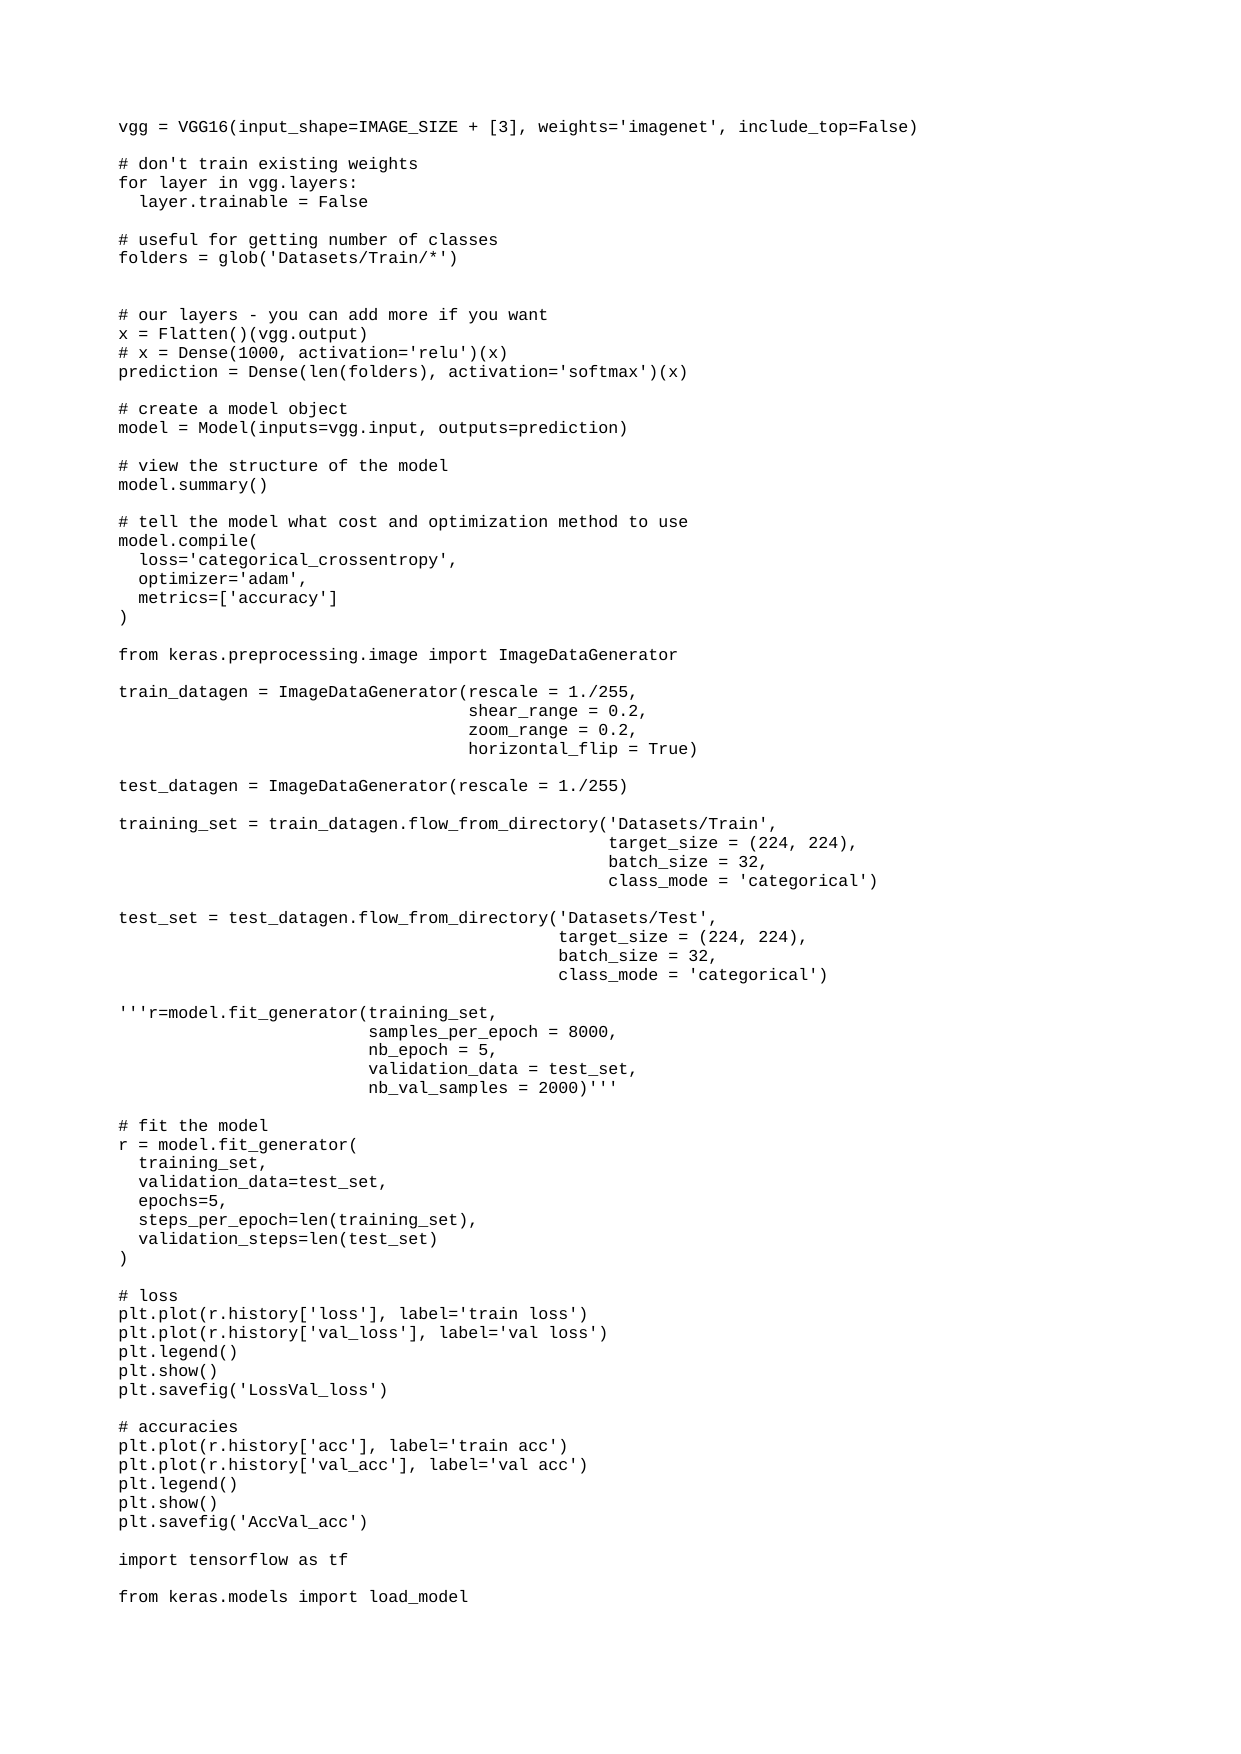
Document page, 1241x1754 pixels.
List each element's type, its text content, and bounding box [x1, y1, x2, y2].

text nb_val_samples = 2000)''' [118, 1080, 1122, 1098]
text batch_size = 32, [118, 853, 1122, 872]
text # accuracies [118, 1419, 1122, 1438]
text for layer in vgg.layers: [118, 175, 1122, 193]
text # don't train existing weights [118, 156, 1122, 175]
text training_set, [118, 1155, 1122, 1174]
text optimizer='adam', [118, 571, 1122, 589]
text plt.plot(r.history['val_loss'], label='val loss') [118, 1325, 1122, 1344]
text nb_epoch = 5, [118, 1042, 1122, 1061]
text training_set = train_datagen.flow_from_directory('Datasets/Train', [118, 816, 1122, 834]
text steps_per_epoch=len(training_set), [118, 1212, 1122, 1231]
text from keras.preprocessing.image import ImageDataGenerator [118, 646, 1122, 665]
text # our layers - you can add more if you want [118, 307, 1122, 326]
text vgg = VGG16(input_shape=IMAGE_SIZE + [3], weights='imagenet', include_top=False) [118, 118, 1122, 137]
text samples_per_epoch = 8000, [118, 1023, 1122, 1042]
text # view the structure of the model [118, 457, 1122, 476]
text plt.legend() [118, 1476, 1122, 1494]
text metrics=['accuracy'] [118, 589, 1122, 608]
text model.summary() [118, 476, 1122, 495]
text batch_size = 32, [118, 948, 1122, 967]
text test_datagen = ImageDataGenerator(rescale = 1./255) [118, 778, 1122, 797]
text target_size = (224, 224), [118, 834, 1122, 853]
text validation_data=test_set, [118, 1174, 1122, 1193]
text prediction = Dense(len(folders), activation='softmax')(x) [118, 363, 1122, 382]
text validation_data = test_set, [118, 1061, 1122, 1080]
text epochs=5, [118, 1193, 1122, 1212]
text model.compile( [118, 533, 1122, 552]
text loss='categorical_crossentropy', [118, 552, 1122, 571]
text test_set = test_datagen.flow_from_directory('Datasets/Test', [118, 910, 1122, 929]
text horizontal_flip = True) [118, 740, 1122, 759]
text train_datagen = ImageDataGenerator(rescale = 1./255, [118, 684, 1122, 703]
text x = Flatten()(vgg.output) [118, 326, 1122, 344]
text ) [118, 1249, 1122, 1268]
text # tell the model what cost and optimization method to use [118, 514, 1122, 533]
text import tensorflow as tf [118, 1551, 1122, 1570]
text # fit the model [118, 1117, 1122, 1136]
text class_mode = 'categorical') [118, 872, 1122, 891]
text plt.plot(r.history['acc'], label='train acc') [118, 1438, 1122, 1457]
text plt.savefig('LossVal_loss') [118, 1381, 1122, 1400]
text shear_range = 0.2, [118, 703, 1122, 721]
text # x = Dense(1000, activation='relu')(x) [118, 344, 1122, 363]
text plt.show() [118, 1362, 1122, 1381]
text folders = glob('Datasets/Train/*') [118, 250, 1122, 269]
text ) [118, 608, 1122, 627]
text model = Model(inputs=vgg.input, outputs=prediction) [118, 420, 1122, 439]
text class_mode = 'categorical') [118, 967, 1122, 985]
text zoom_range = 0.2, [118, 721, 1122, 740]
text target_size = (224, 224), [118, 929, 1122, 948]
text plt.savefig('AccVal_acc') [118, 1513, 1122, 1532]
text plt.legend() [118, 1344, 1122, 1362]
text # useful for getting number of classes [118, 231, 1122, 250]
text plt.plot(r.history['loss'], label='train loss') [118, 1306, 1122, 1325]
text layer.trainable = False [118, 193, 1122, 212]
text # loss [118, 1287, 1122, 1306]
text r = model.fit_generator( [118, 1136, 1122, 1155]
text '''r=model.fit_generator(training_set, [118, 1004, 1122, 1023]
text plt.show() [118, 1494, 1122, 1513]
text # create a model object [118, 401, 1122, 420]
text plt.plot(r.history['val_acc'], label='val acc') [118, 1457, 1122, 1476]
text from keras.models import load_model [118, 1589, 1122, 1608]
text validation_steps=len(test_set) [118, 1231, 1122, 1249]
